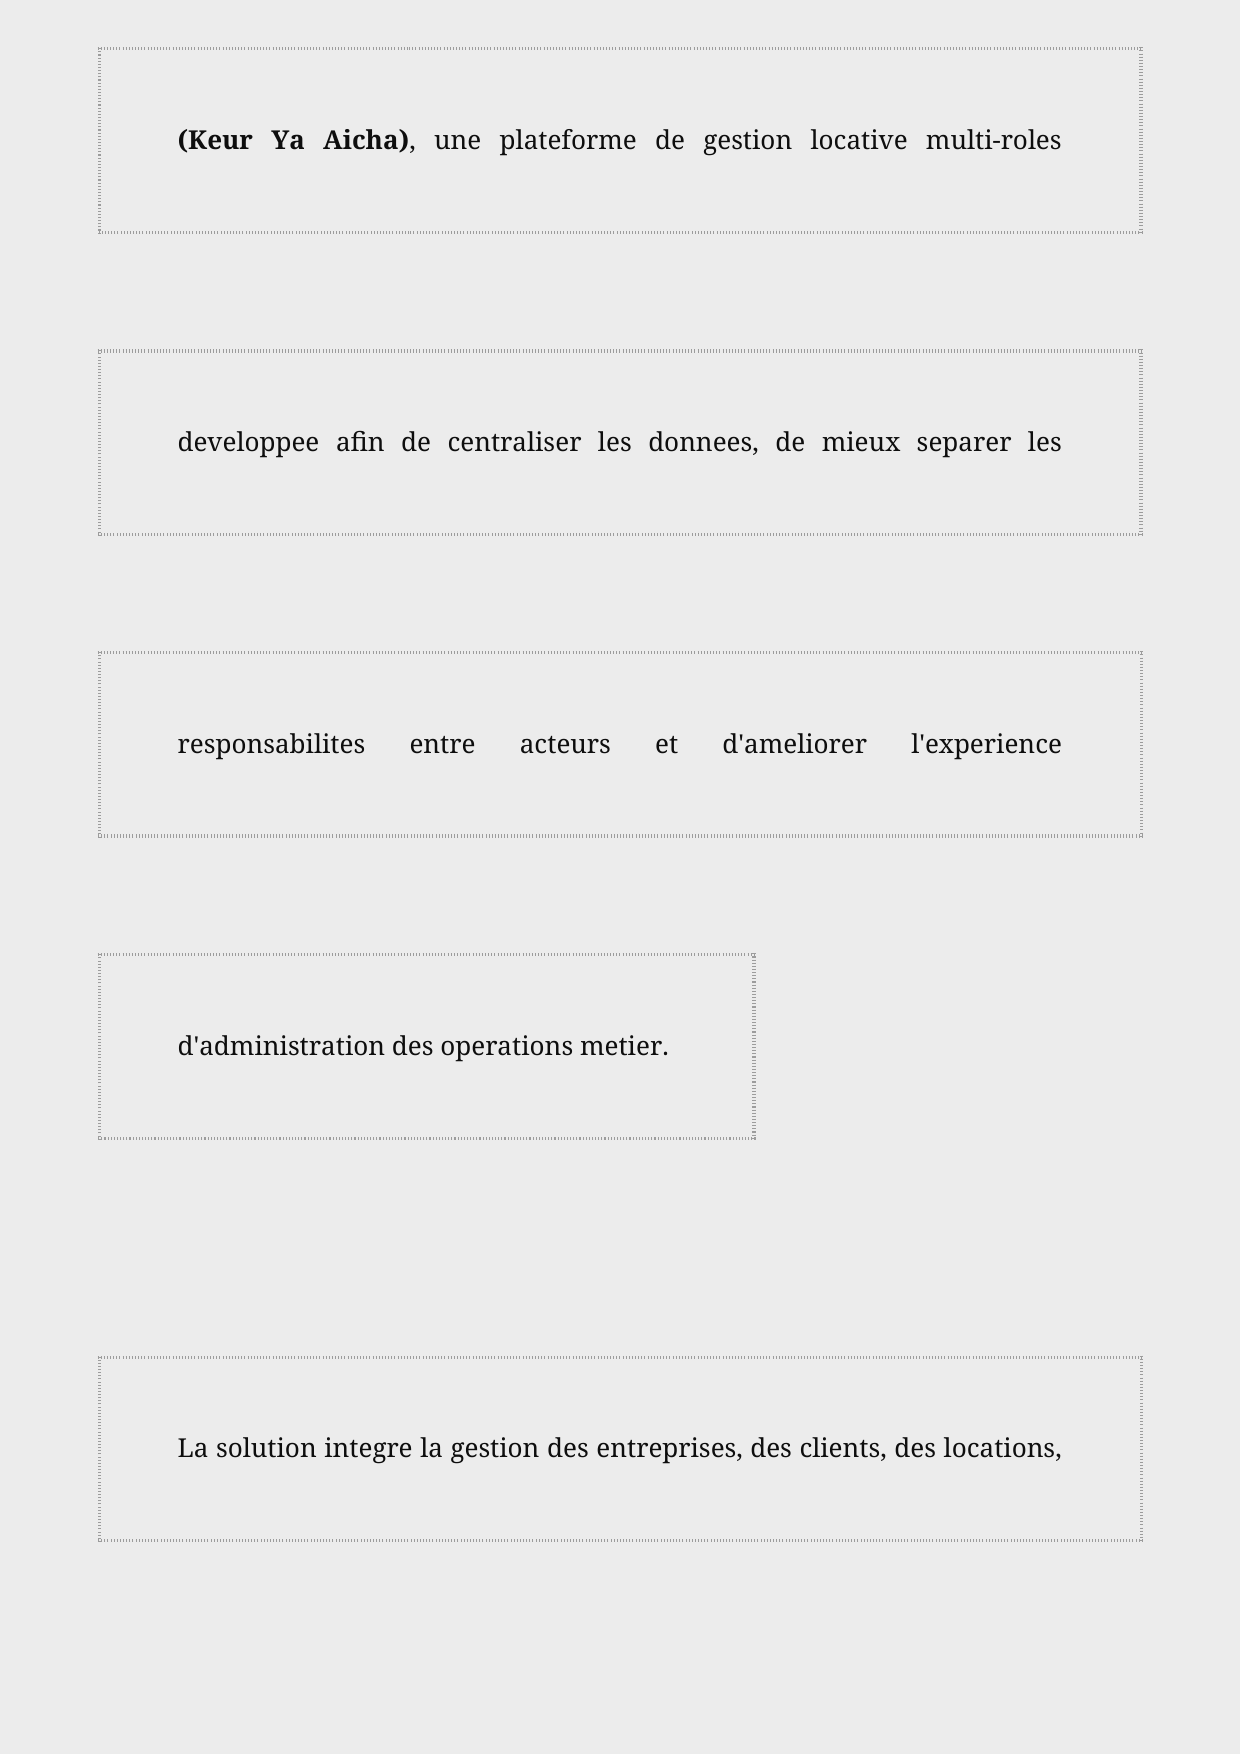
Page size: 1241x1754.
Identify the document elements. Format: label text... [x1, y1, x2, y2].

text (Keur Ya Aicha), une plateforme de gestion locative multi-roles developpee afin de centraliser les donnees, de mieux separer les responsabilites entre acteurs et d'ameliorer l'experience d'administration des operations metier. [97, 47, 1143, 1140]
text La solution integre la gestion des entreprises, des clients, des locations, [97, 1356, 1143, 1542]
